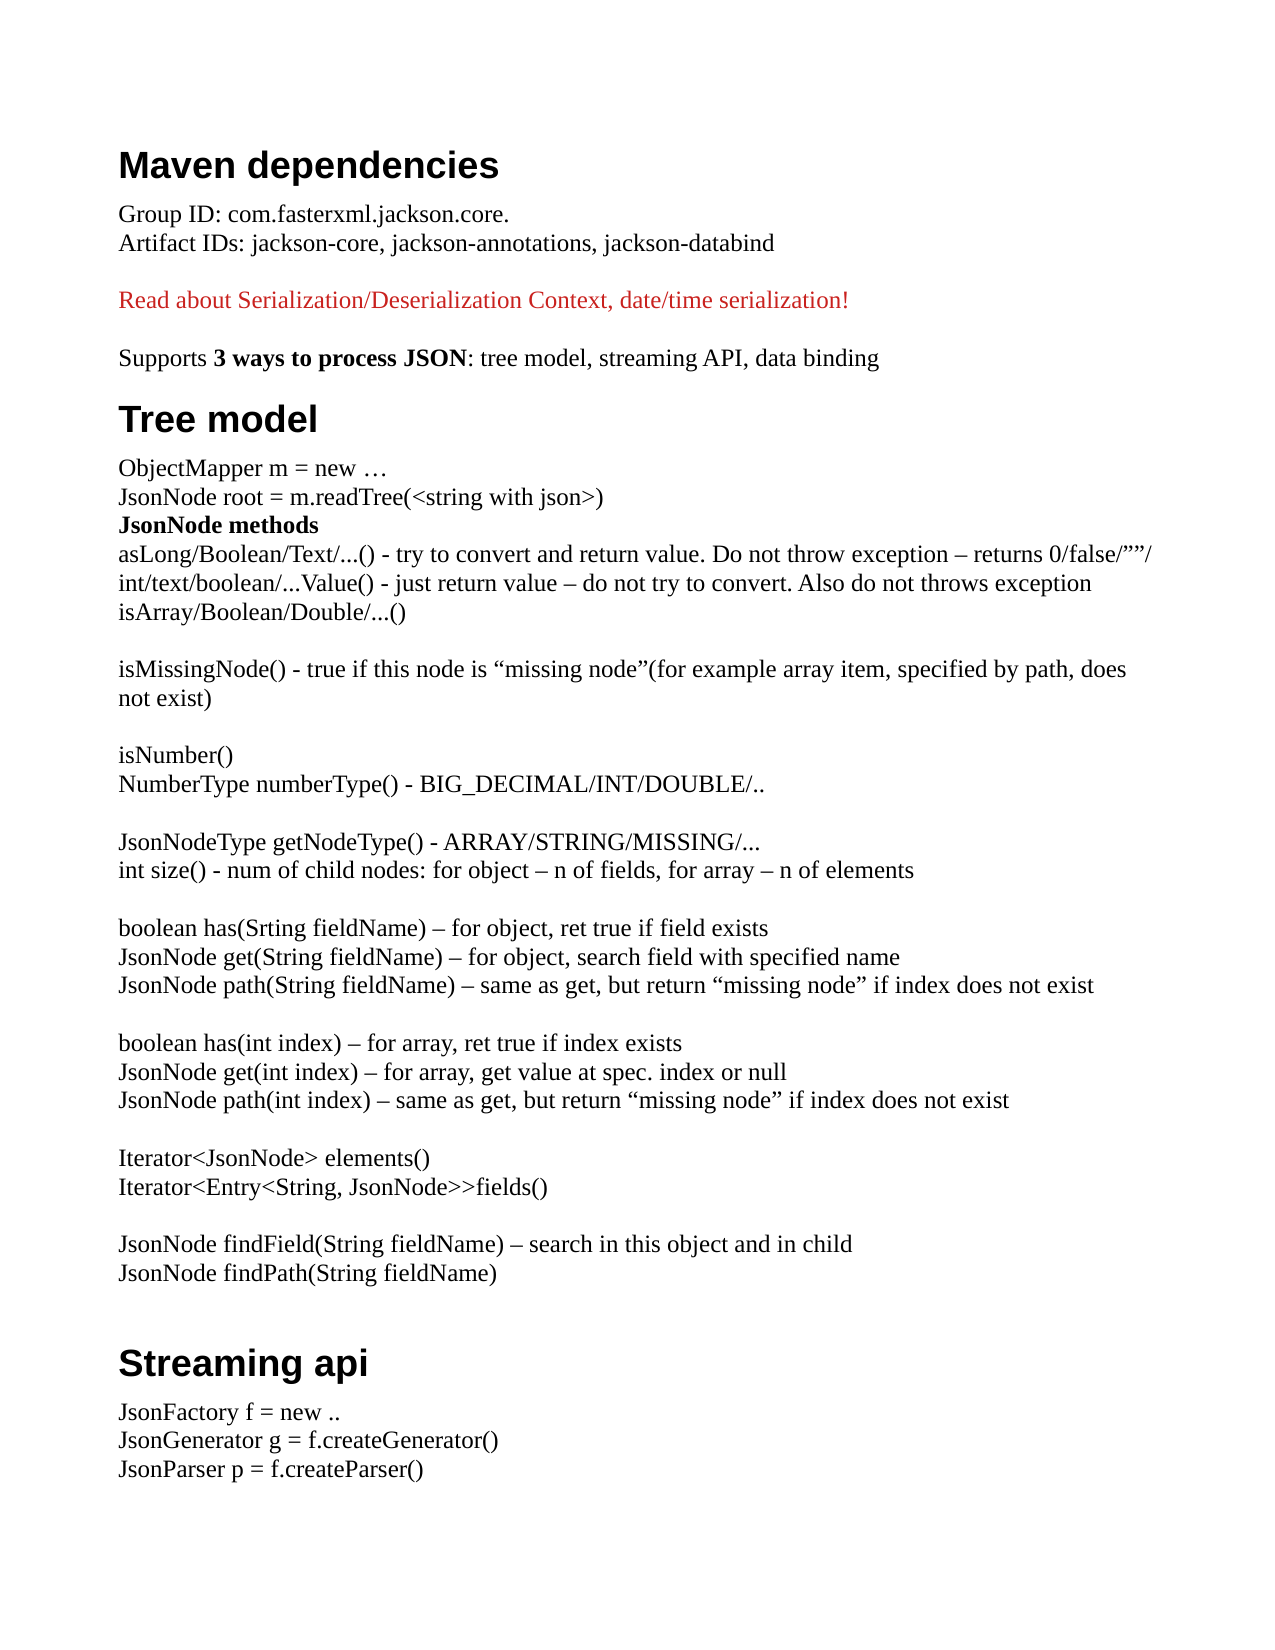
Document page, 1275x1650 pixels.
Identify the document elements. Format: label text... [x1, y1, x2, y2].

text JsonNodeType getNodeType() - ARRAY/STRING/MISSING/... [118, 827, 1157, 855]
text asLong/Boolean/Text/...() - try to convert and return value. Do not throw exception – returns 0/false/””/ [118, 539, 1157, 568]
text Artifact IDs: jackson-core, jackson-annotations, jackson-databind [118, 228, 1157, 257]
text JsonNode path(int index) – same as get, but return “missing node” if index does not exist [118, 1085, 1157, 1114]
text JsonGenerator g = f.createGenerator() [118, 1425, 1157, 1454]
text isMissingNode() - true if this node is “missing node”(for example array item, specified by path, does not exist) [118, 654, 1157, 712]
text JsonNode methods [118, 510, 1157, 539]
text Iterator<JsonNode> elements() [118, 1143, 1157, 1172]
text JsonNode root = m.readTree(<string with json>) [118, 482, 1157, 510]
text ObjectMapper m = new … [118, 453, 1157, 482]
text isArray/Boolean/Double/...() [118, 597, 1157, 625]
subtitle Streaming api [118, 1340, 1157, 1384]
text JsonNode findField(String fieldName) – search in this object and in child [118, 1229, 1157, 1258]
text boolean has(Srting fieldName) – for object, ret true if field exists [118, 913, 1157, 942]
text JsonNode findPath(String fieldName) [118, 1258, 1157, 1287]
text Iterator<Entry<String, JsonNode>>fields() [118, 1172, 1157, 1200]
text boolean has(int index) – for array, ret true if index exists [118, 1028, 1157, 1057]
text JsonFactory f = new .. [118, 1397, 1157, 1425]
subtitle Tree model [118, 397, 1157, 440]
text Read about Serialization/Deserialization Context, date/time serialization! [118, 286, 1157, 314]
text Group ID: com.fasterxml.jackson.core. [118, 199, 1157, 228]
text int size() - num of child nodes: for object – n of fields, for array – n of elements [118, 855, 1157, 884]
text isNumber() [118, 740, 1157, 769]
text Supports 3 ways to process JSON: tree model, streaming API, data binding [118, 343, 1157, 372]
text JsonParser p = f.createParser() [118, 1454, 1157, 1483]
text JsonNode path(String fieldName) – same as get, but return “missing node” if index does not exist [118, 970, 1157, 999]
text int/text/boolean/...Value() - just return value – do not try to convert. Also do not throws exception [118, 568, 1157, 597]
subtitle Maven dependencies [118, 143, 1157, 187]
text NumberType numberType() - BIG_DECIMAL/INT/DOUBLE/.. [118, 769, 1157, 798]
text JsonNode get(String fieldName) – for object, search field with specified name [118, 942, 1157, 970]
text JsonNode get(int index) – for array, get value at spec. index or null [118, 1057, 1157, 1085]
